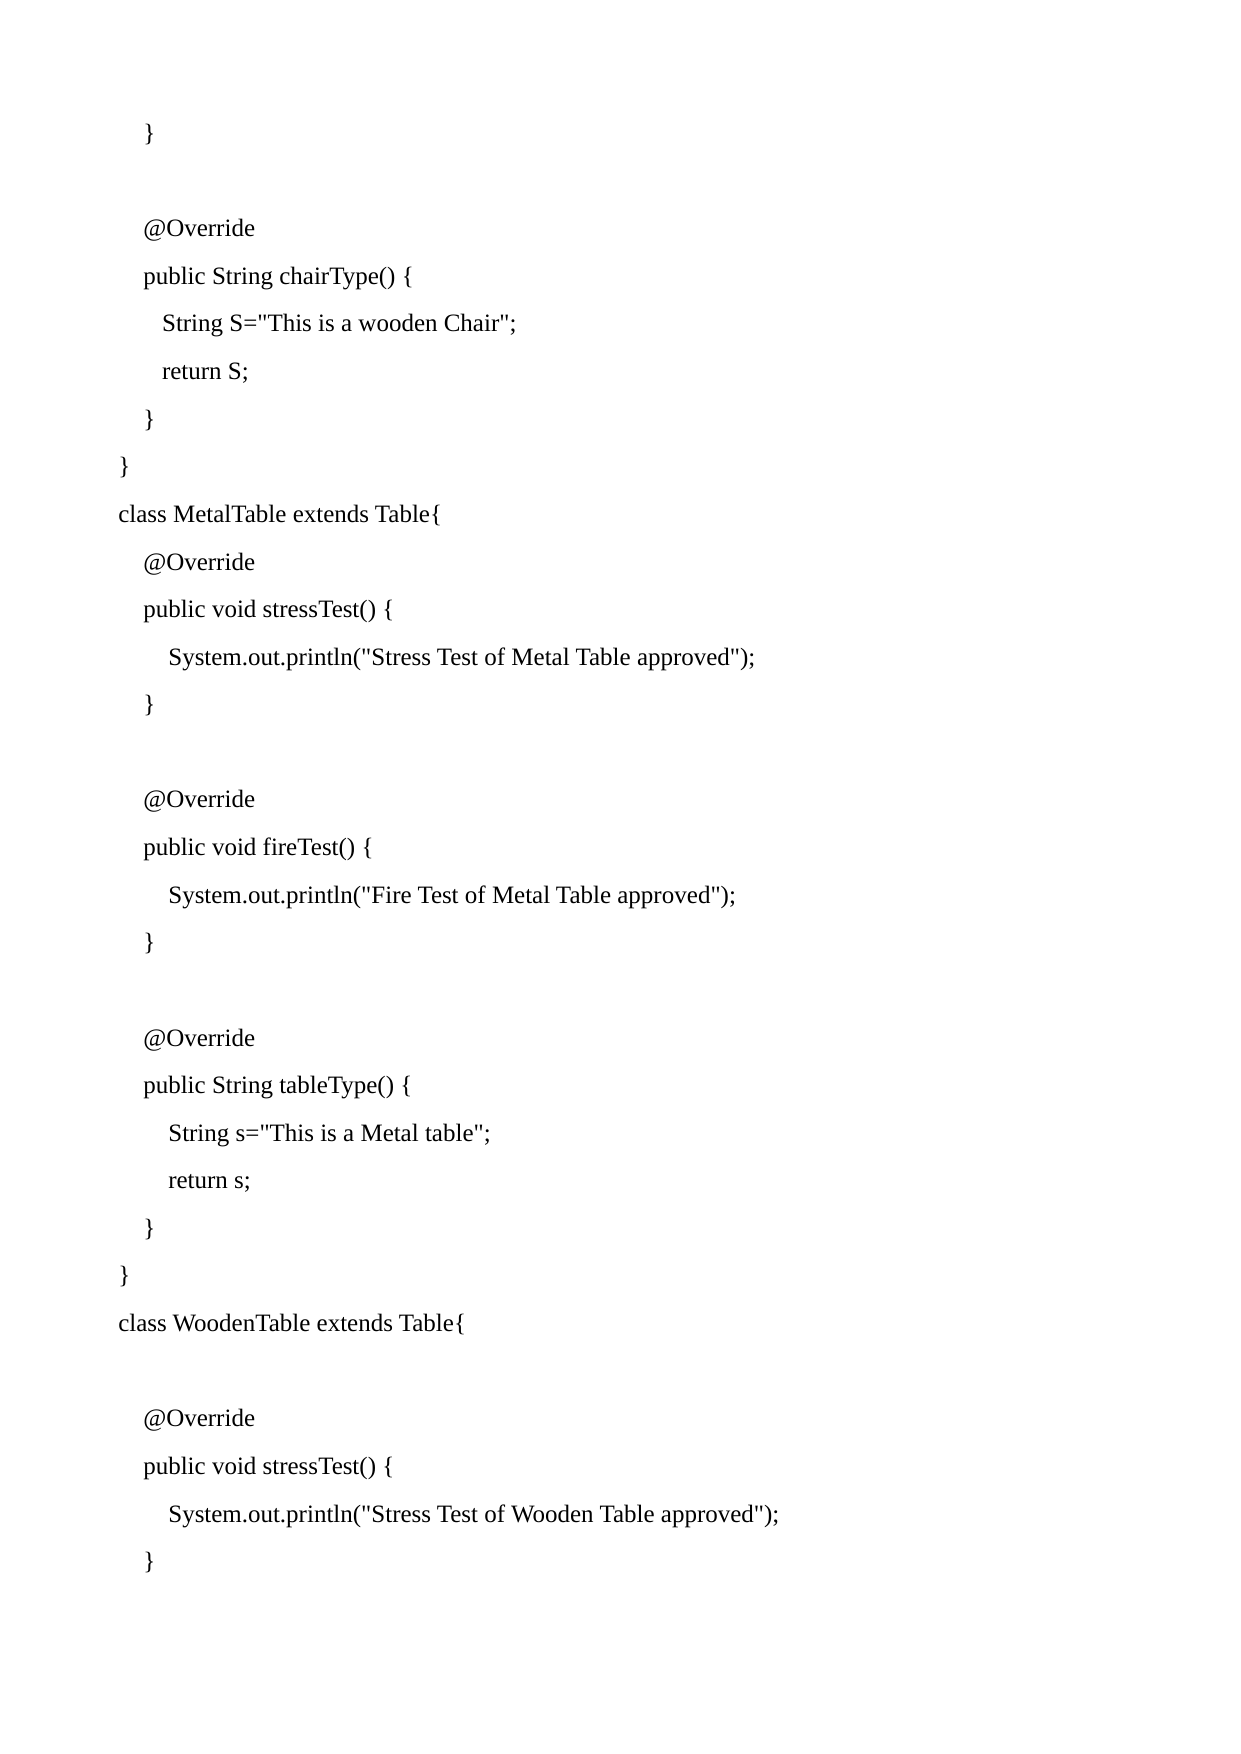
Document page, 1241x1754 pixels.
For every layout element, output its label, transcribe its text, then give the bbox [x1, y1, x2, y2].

text } [118, 927, 1122, 956]
text @Override [118, 1403, 1122, 1432]
text System.out.println("Fire Test of Metal Table approved"); [118, 880, 1122, 908]
text @Override [118, 213, 1122, 242]
text String s="This is a Metal table"; [118, 1118, 1122, 1147]
text public String chairType() { [118, 261, 1122, 290]
text return S; [118, 356, 1122, 385]
text public String tableType() { [118, 1070, 1122, 1099]
text } [118, 1213, 1122, 1242]
text System.out.println("Stress Test of Metal Table approved"); [118, 642, 1122, 671]
text } [118, 1546, 1122, 1575]
text public void fireTest() { [118, 832, 1122, 861]
text public void stressTest() { [118, 594, 1122, 623]
text String S="This is a wooden Chair"; [118, 308, 1122, 337]
text @Override [118, 1023, 1122, 1051]
text class WoodenTable extends Table{ [118, 1308, 1122, 1337]
text } [118, 404, 1122, 432]
text @Override [118, 784, 1122, 813]
text System.out.println("Stress Test of Wooden Table approved"); [118, 1499, 1122, 1527]
text return s; [118, 1165, 1122, 1194]
text } [118, 689, 1122, 718]
text public void stressTest() { [118, 1451, 1122, 1480]
text @Override [118, 547, 1122, 575]
text } [118, 118, 1122, 147]
text } [118, 451, 1122, 480]
text class MetalTable extends Table{ [118, 499, 1122, 528]
text } [118, 1261, 1122, 1289]
